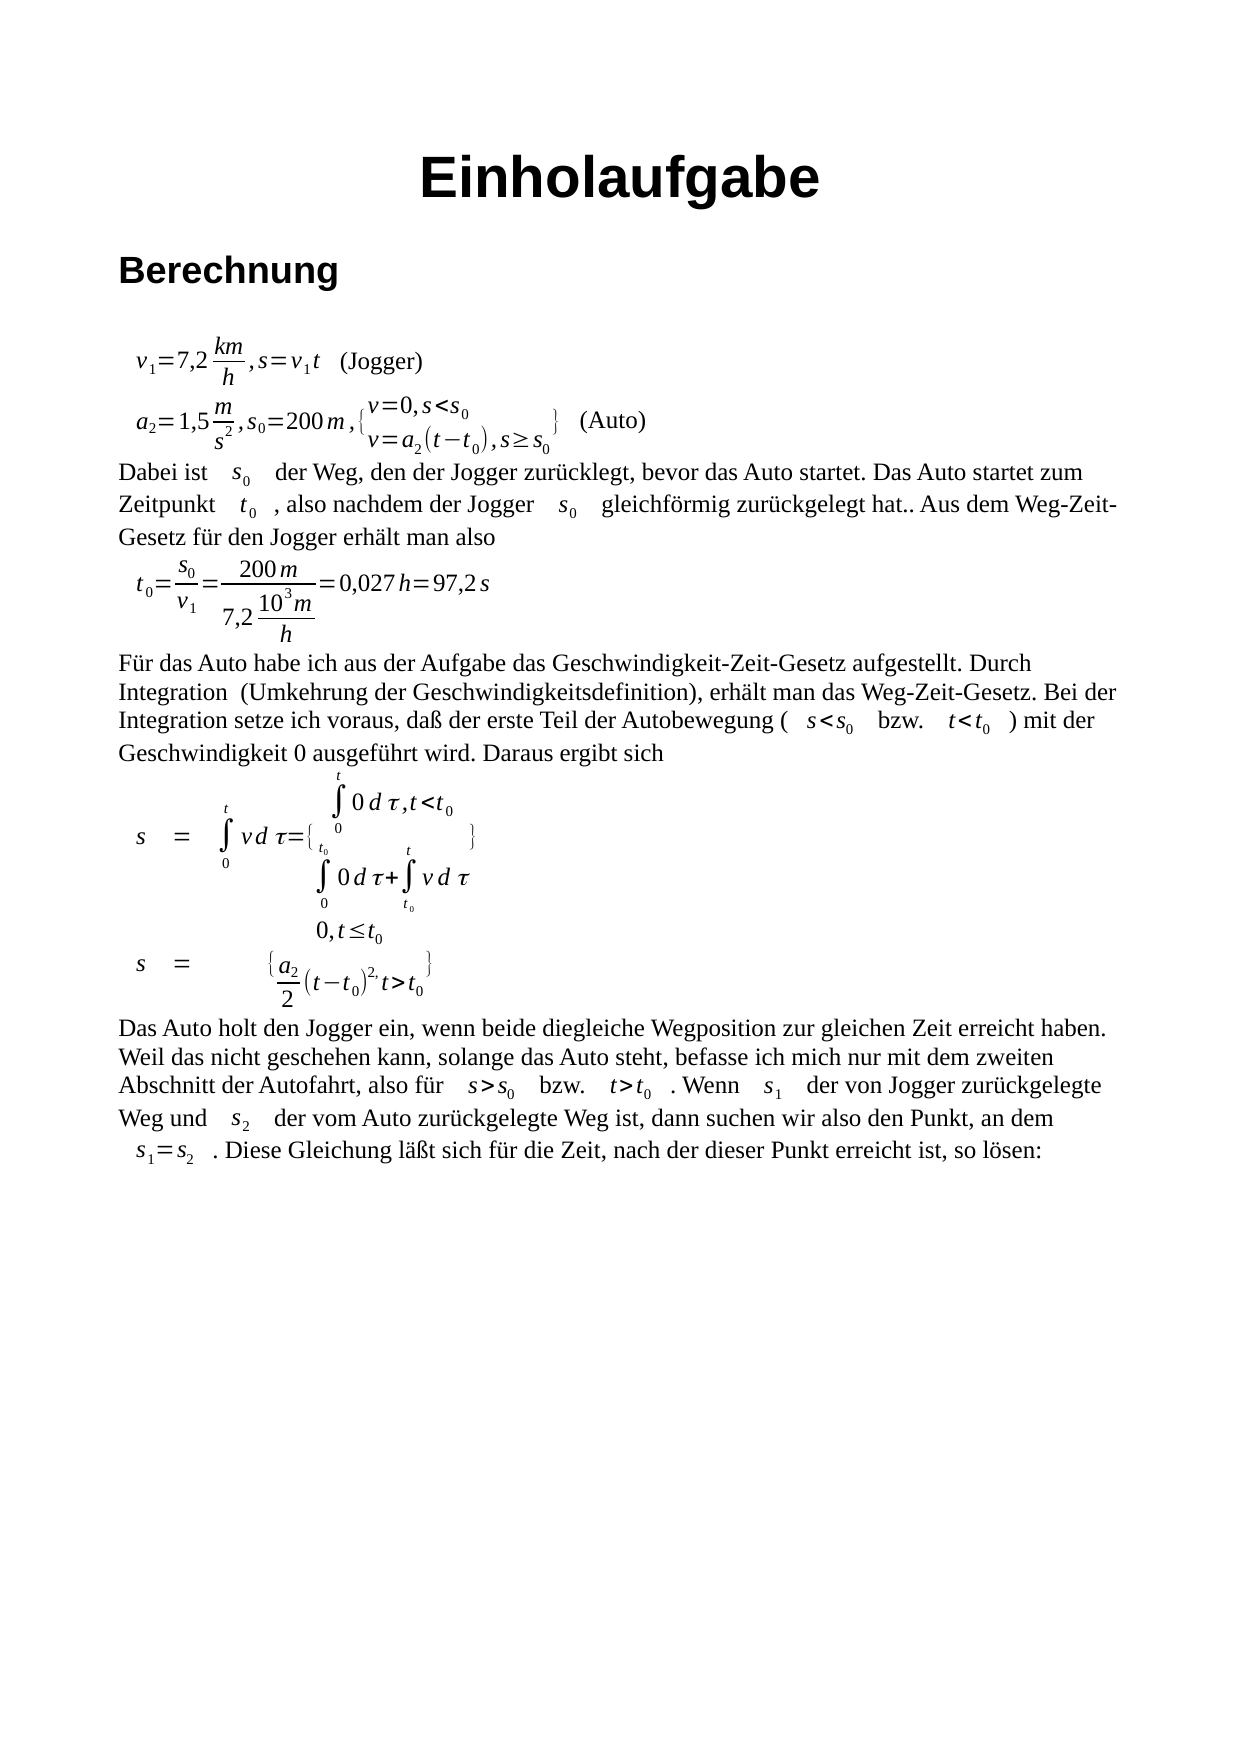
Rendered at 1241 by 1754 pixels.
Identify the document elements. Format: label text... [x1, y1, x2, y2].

text Dabei ist der Weg, den der Jogger zurücklegt, bevor das Auto startet. Das Auto startet zum Zeitpunkt , also nachdem der Jogger gleichförmig zurückgelegt hat.. Aus dem Weg-Zeit-Gesetz für den Jogger erhält man also [118, 457, 1122, 551]
text (Auto) [118, 392, 1122, 457]
title Einholaufgabe [118, 143, 1122, 210]
text Das Auto holt den Jogger ein, wenn beide diegleiche Wegposition zur gleichen Zeit erreicht haben. Weil das nicht geschehen kann, solange das Auto steht, befasse ich mich nur mit dem zweiten Abschnitt der Autofahrt, also für bzw. . Wenn der von Jogger zurückgelegte Weg und der vom Auto zurückgelegte Weg ist, dann suchen wir also den Punkt, an dem . Diese Gleichung läßt sich für die Zeit, nach der dieser Punkt erreicht ist, so lösen: [118, 1013, 1122, 1167]
text Für das Auto habe ich aus der Aufgabe das Geschwindigkeit-Zeit-Gesetz aufgestellt. Durch Integration (Umkehrung der Geschwindigkeitsdefinition), erhält man das Weg-Zeit-Gesetz. Bei der Integration setze ich voraus, daß der erste Teil der Autobewegung ( bzw. ) mit der Geschwindigkeit 0 ausgeführt wird. Daraus ergibt sich [118, 648, 1122, 767]
subtitle Berechnung [118, 248, 1122, 291]
text (Jogger) [118, 333, 1122, 392]
